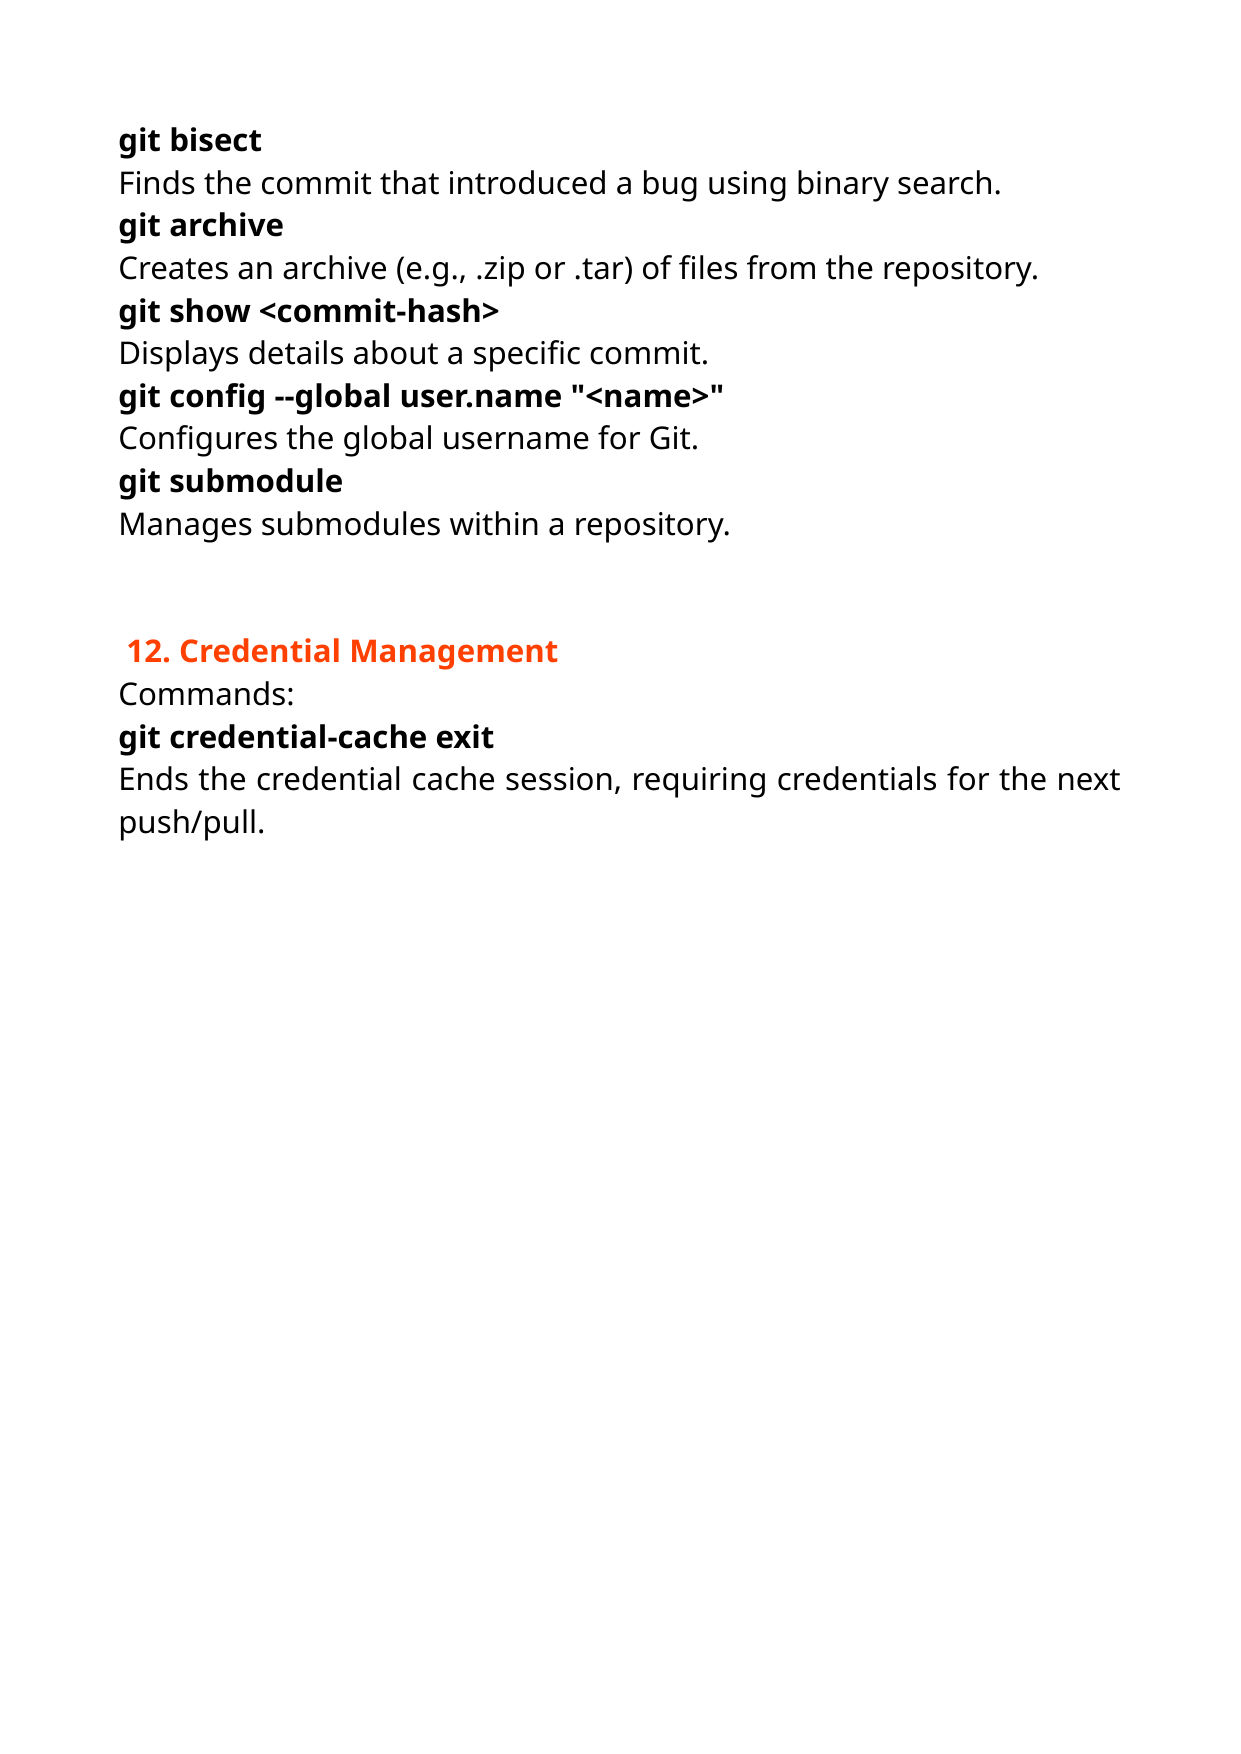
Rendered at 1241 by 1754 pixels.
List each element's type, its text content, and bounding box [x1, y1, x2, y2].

text Creates an archive (e.g., .zip or .tar) of files from the repository. [118, 246, 1122, 288]
text git bisect [118, 118, 1122, 161]
text git submodule [118, 459, 1122, 502]
text Commands: [118, 672, 1122, 714]
text Ends the credential cache session, requiring credentials for the next push/pull. [118, 757, 1122, 842]
text Displays details about a specific commit. [118, 331, 1122, 374]
text git show <commit-hash> [118, 288, 1122, 331]
text git config --global user.name "<name>" [118, 374, 1122, 416]
text git archive [118, 203, 1122, 246]
text 12. Credential Management [118, 544, 1122, 672]
text git credential-cache exit [118, 714, 1122, 757]
text Finds the commit that introduced a bug using binary search. [118, 161, 1122, 203]
text Manages submodules within a repository. [118, 502, 1122, 544]
text Configures the global username for Git. [118, 416, 1122, 459]
